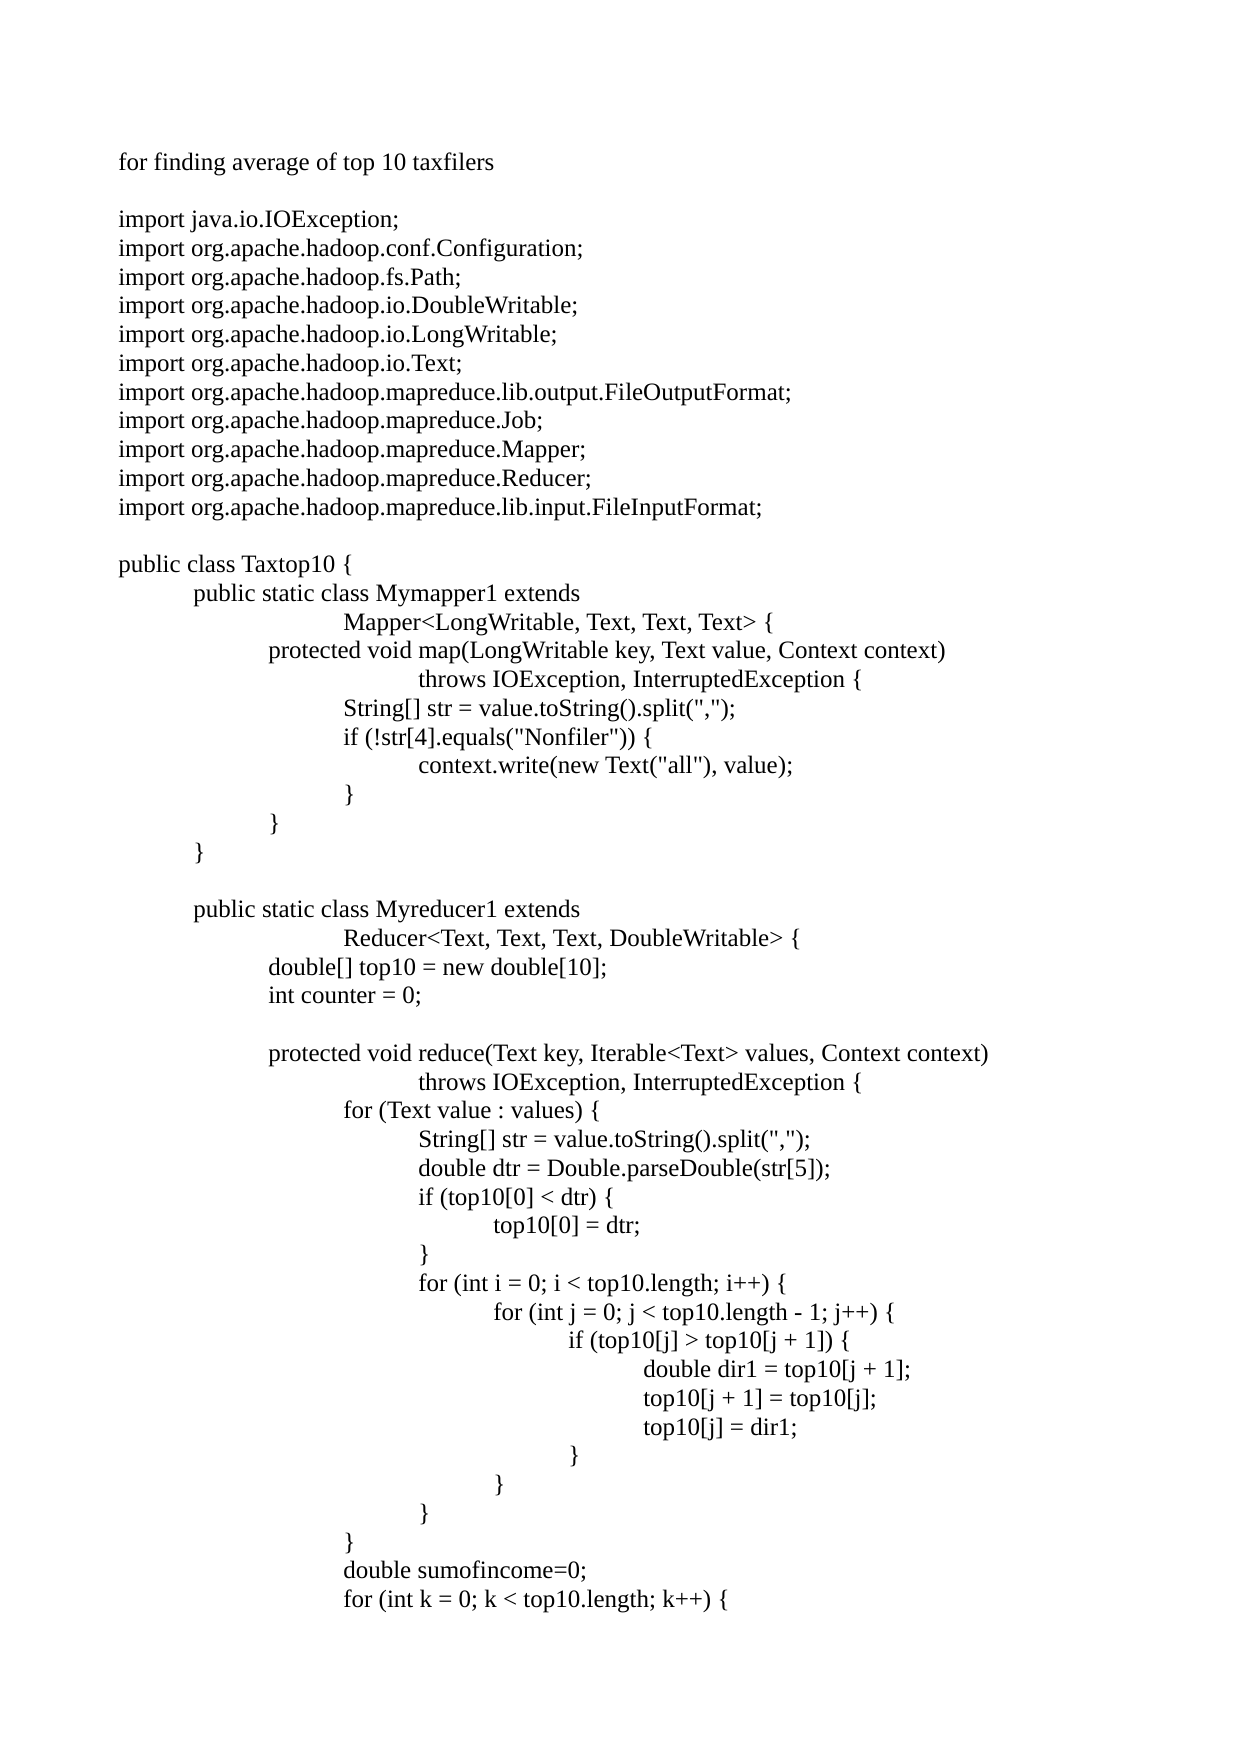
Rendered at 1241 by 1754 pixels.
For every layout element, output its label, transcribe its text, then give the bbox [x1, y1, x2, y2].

text double[] top10 = new double[10]; [118, 952, 1122, 981]
text } [118, 1239, 1122, 1268]
text } [118, 1527, 1122, 1556]
text top10[0] = dtr; [118, 1211, 1122, 1239]
text protected void reduce(Text key, Iterable<Text> values, Context context) [118, 1038, 1122, 1067]
text context.write(new Text("all"), value); [118, 751, 1122, 779]
text protected void map(LongWritable key, Text value, Context context) [118, 636, 1122, 664]
text double dtr = Double.parseDouble(str[5]); [118, 1153, 1122, 1182]
text } [118, 837, 1122, 866]
text import org.apache.hadoop.mapreduce.Reducer; [118, 463, 1122, 492]
text import org.apache.hadoop.io.Text; [118, 348, 1122, 377]
text import org.apache.hadoop.io.DoubleWritable; [118, 291, 1122, 319]
text } [118, 1469, 1122, 1498]
text top10[j] = dir1; [118, 1412, 1122, 1441]
text if (top10[0] < dtr) { [118, 1182, 1122, 1211]
text for (int k = 0; k < top10.length; k++) { [118, 1584, 1122, 1613]
text Mapper<LongWritable, Text, Text, Text> { [118, 607, 1122, 636]
text } [118, 779, 1122, 808]
text throws IOException, InterruptedException { [118, 1067, 1122, 1096]
text for finding average of top 10 taxfilers [118, 147, 1122, 176]
text public static class Mymapper1 extends [118, 578, 1122, 607]
text Reducer<Text, Text, Text, DoubleWritable> { [118, 923, 1122, 952]
text double sumofincome=0; [118, 1556, 1122, 1584]
text } [118, 808, 1122, 837]
text throws IOException, InterruptedException { [118, 664, 1122, 693]
text int counter = 0; [118, 981, 1122, 1009]
text double dir1 = top10[j + 1]; [118, 1354, 1122, 1383]
text import java.io.IOException; [118, 204, 1122, 233]
text } [118, 1441, 1122, 1469]
text if (!str[4].equals("Nonfiler")) { [118, 722, 1122, 751]
text } [118, 1498, 1122, 1527]
text import org.apache.hadoop.mapreduce.lib.input.FileInputFormat; [118, 492, 1122, 521]
text import org.apache.hadoop.mapreduce.lib.output.FileOutputFormat; [118, 377, 1122, 406]
text String[] str = value.toString().split(","); [118, 1124, 1122, 1153]
text import org.apache.hadoop.mapreduce.Mapper; [118, 434, 1122, 463]
text top10[j + 1] = top10[j]; [118, 1383, 1122, 1412]
text import org.apache.hadoop.conf.Configuration; [118, 233, 1122, 262]
text for (int i = 0; i < top10.length; i++) { [118, 1268, 1122, 1297]
text import org.apache.hadoop.io.LongWritable; [118, 319, 1122, 348]
text import org.apache.hadoop.mapreduce.Job; [118, 406, 1122, 434]
text if (top10[j] > top10[j + 1]) { [118, 1326, 1122, 1354]
text for (int j = 0; j < top10.length - 1; j++) { [118, 1297, 1122, 1326]
text String[] str = value.toString().split(","); [118, 693, 1122, 722]
text for (Text value : values) { [118, 1096, 1122, 1124]
text public class Taxtop10 { [118, 549, 1122, 578]
text public static class Myreducer1 extends [118, 894, 1122, 923]
text import org.apache.hadoop.fs.Path; [118, 262, 1122, 291]
